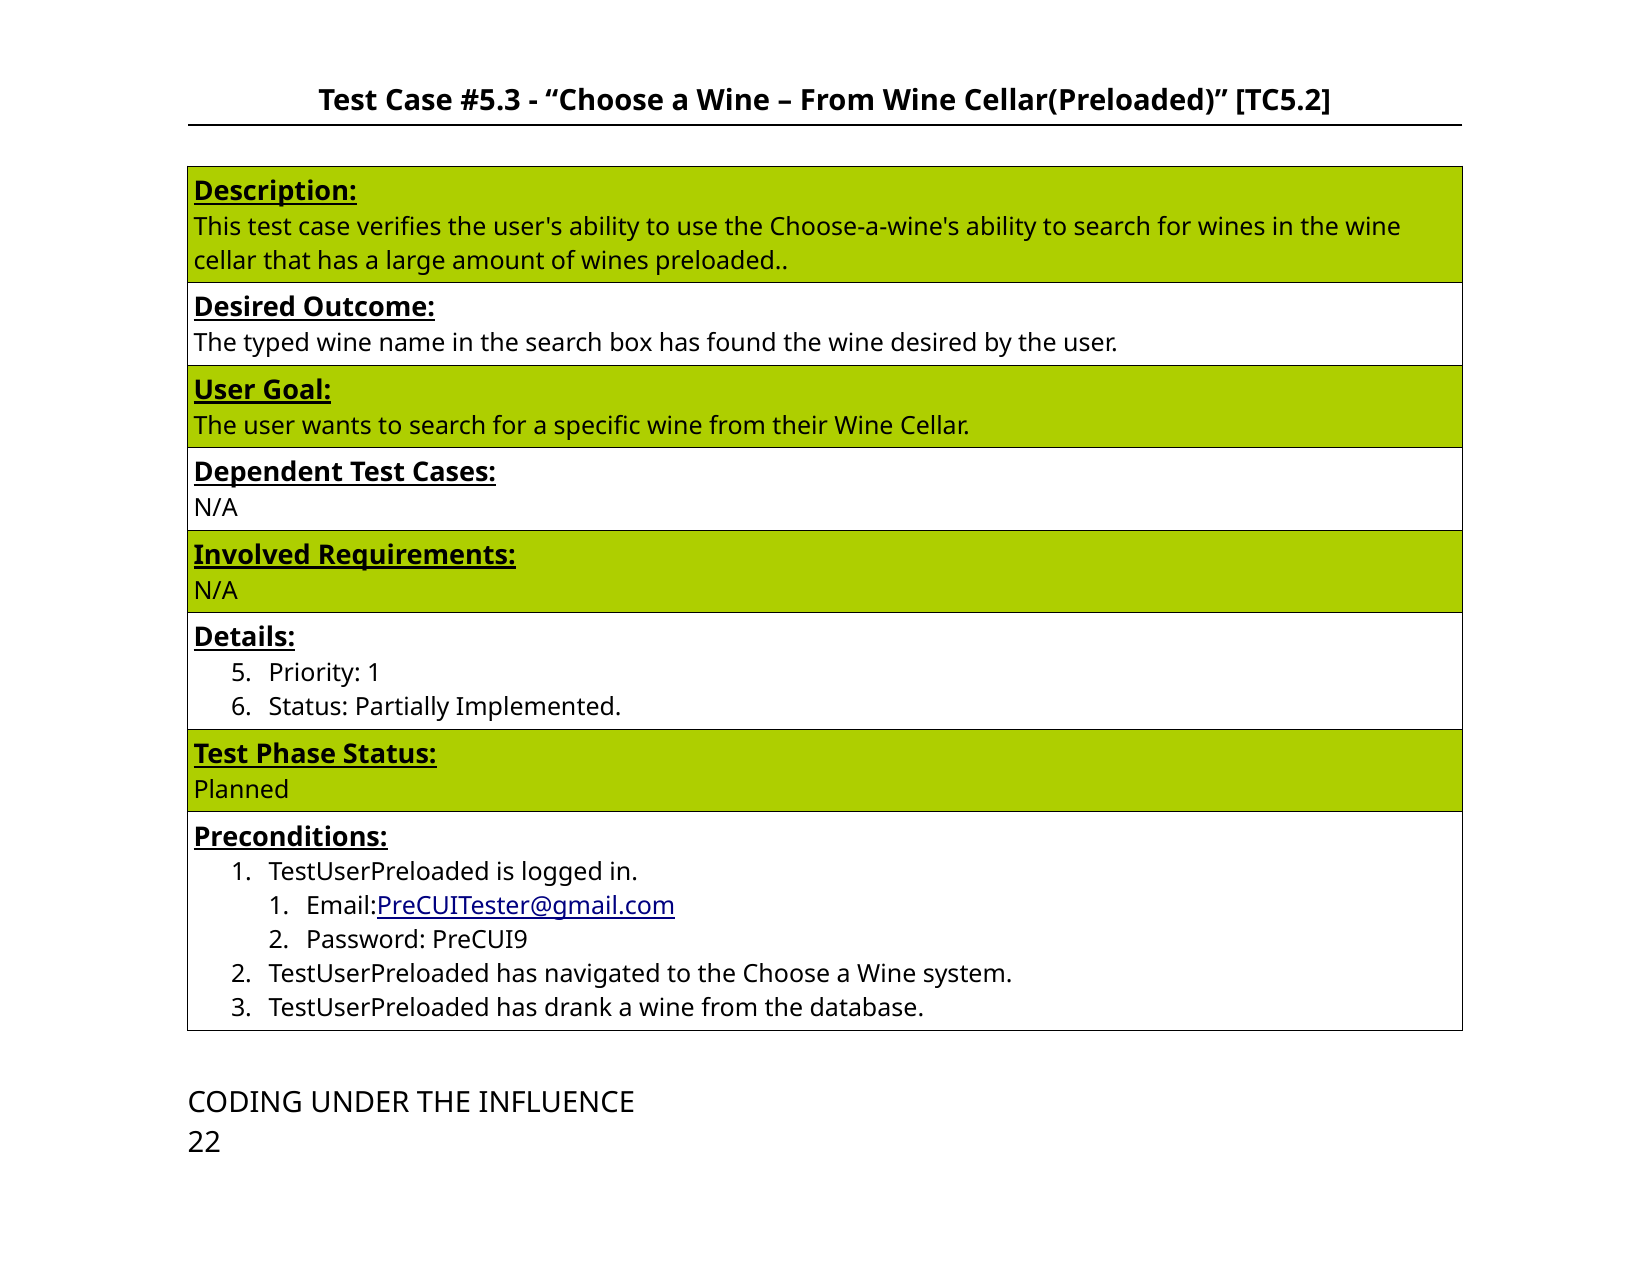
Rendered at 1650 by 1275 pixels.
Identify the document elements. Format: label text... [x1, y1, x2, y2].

table_cell User Goal: The user wants to search for a specific wine from their Wine Cellar. [188, 366, 1462, 447]
table_cell Dependent Test Cases: N/A [188, 448, 1462, 529]
table_cell Desired Outcome: The typed wine name in the search box has found the wine desired by the user. [188, 283, 1462, 364]
table_cell Test Phase Status: Planned [188, 730, 1462, 811]
table_header Description: This test case verifies the user's ability to use the Choose-a-wine's ability to search for wines in the wine cellar that has a large amount of wines preloaded.. [188, 167, 1462, 282]
table_cell Details: Priority: 1 Status: Partially Implemented. [188, 613, 1462, 729]
table_cell Involved Requirements: N/A [188, 531, 1462, 612]
text Test Case #5.3 - “Choose a Wine – From Wine Cellar(Preloaded)” [TC5.2] [187, 75, 1462, 126]
table_cell Preconditions: TestUserPreloaded is logged in. Email:PreCUITester@gmail.com Password: PreCUI9 TestUserPreloaded has navigated to the Choose a Wine system. TestUserPreloaded has drank a wine from the database. [188, 812, 1462, 1030]
